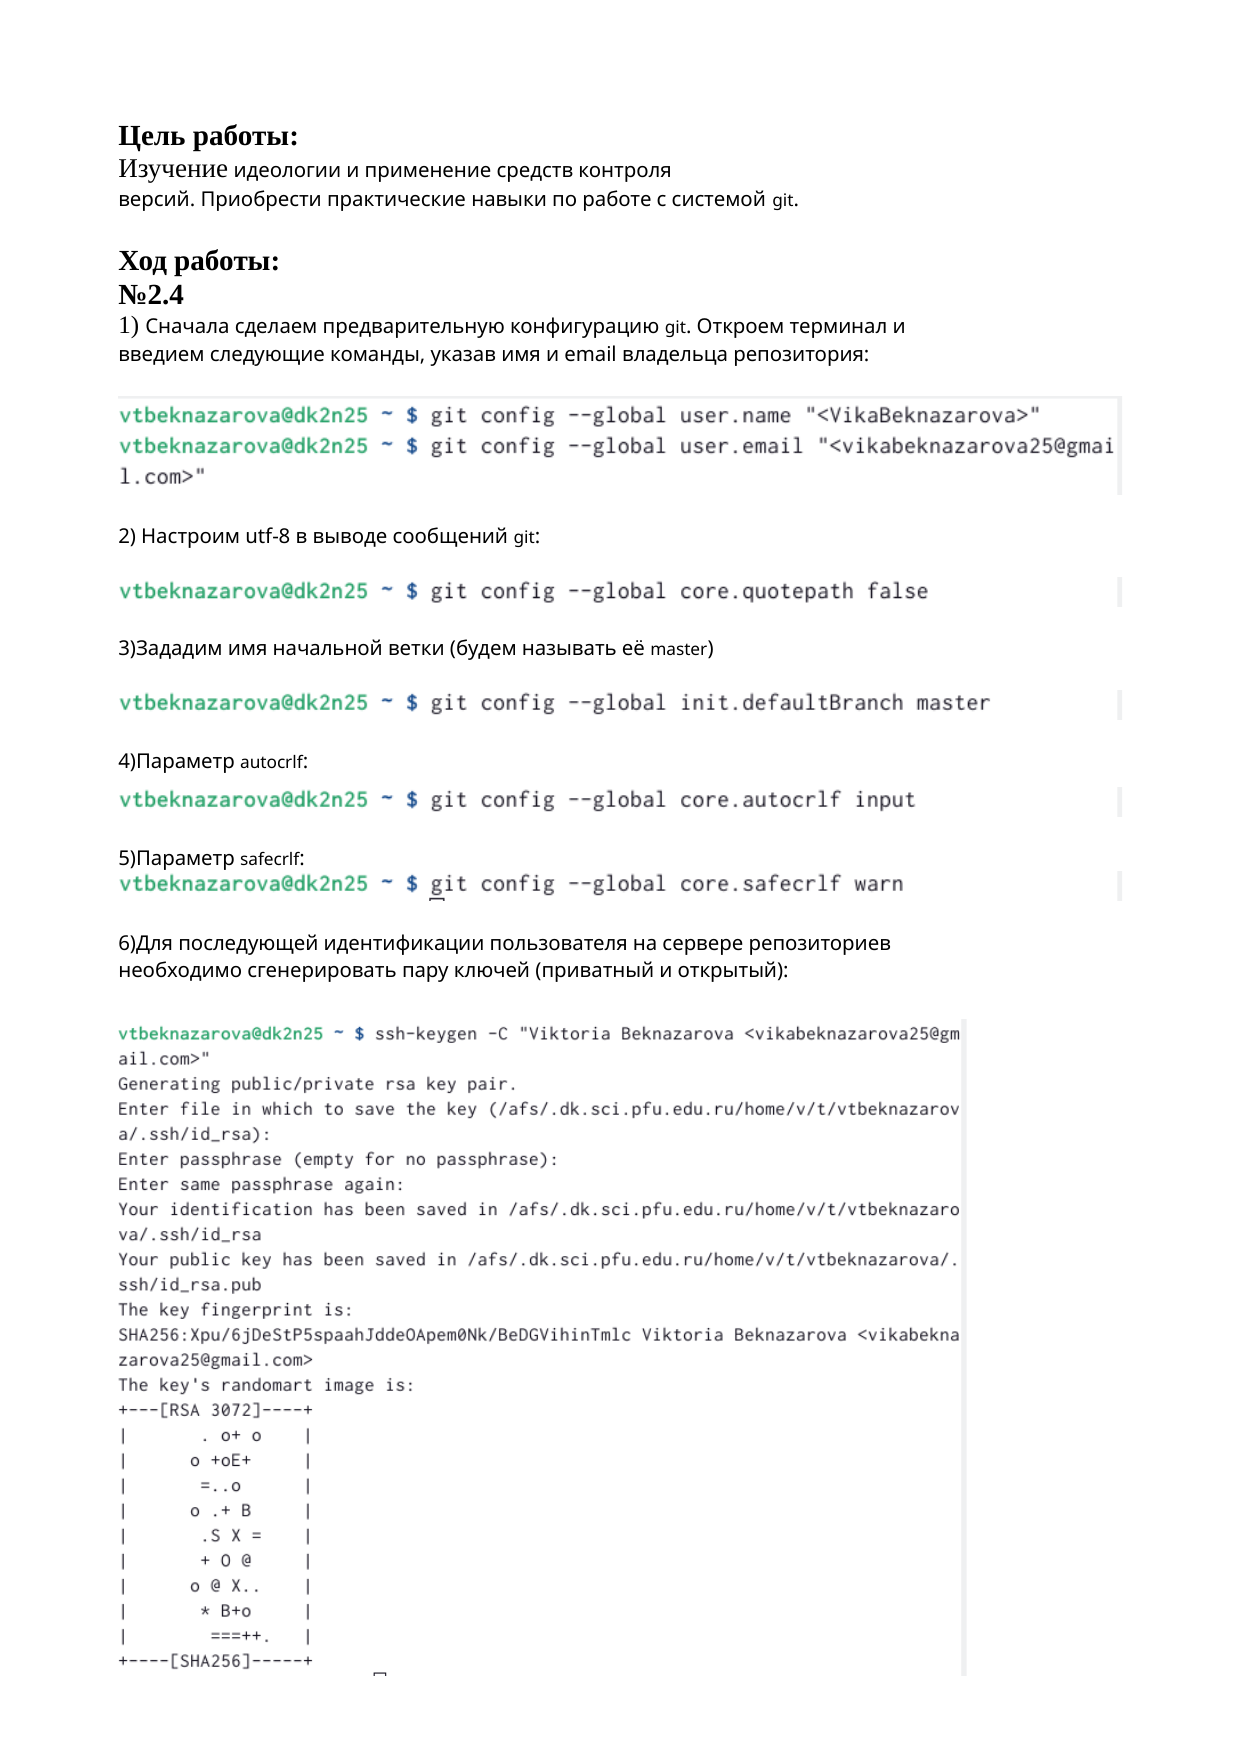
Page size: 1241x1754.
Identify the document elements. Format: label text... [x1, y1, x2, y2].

text 1) Сначала сделаем предварительную конфигурацию git. Откроем терминал и введием следующие команды, указав имя и email владельца репозитория: [118, 310, 1122, 367]
text 3)Зададим имя начальной ветки (будем называть её master) [118, 634, 1122, 662]
picture [118, 871, 1123, 901]
text 5)Параметр safecrlf: [118, 844, 1122, 871]
text 6)Для последующей идентификации пользователя на сервере репозиториев необходимо сгенерировать пару ключей (приватный и открытый): [118, 928, 1122, 984]
text 2) Настроим utf-8 в выводе сообщений git: [118, 522, 1122, 550]
text 4)Параметр autocrlf: [118, 747, 1122, 775]
picture [118, 690, 1123, 720]
text №2.4 [118, 277, 1122, 310]
picture [118, 787, 1123, 817]
picture [118, 396, 1123, 495]
text Ход работы: [118, 243, 1122, 277]
picture [118, 577, 1123, 607]
picture [117, 1019, 967, 1676]
text Цель работы: Изучение идеологии и применение средств контроля версий. Приобрести практические навыки по работе с системой git. [118, 118, 1122, 212]
